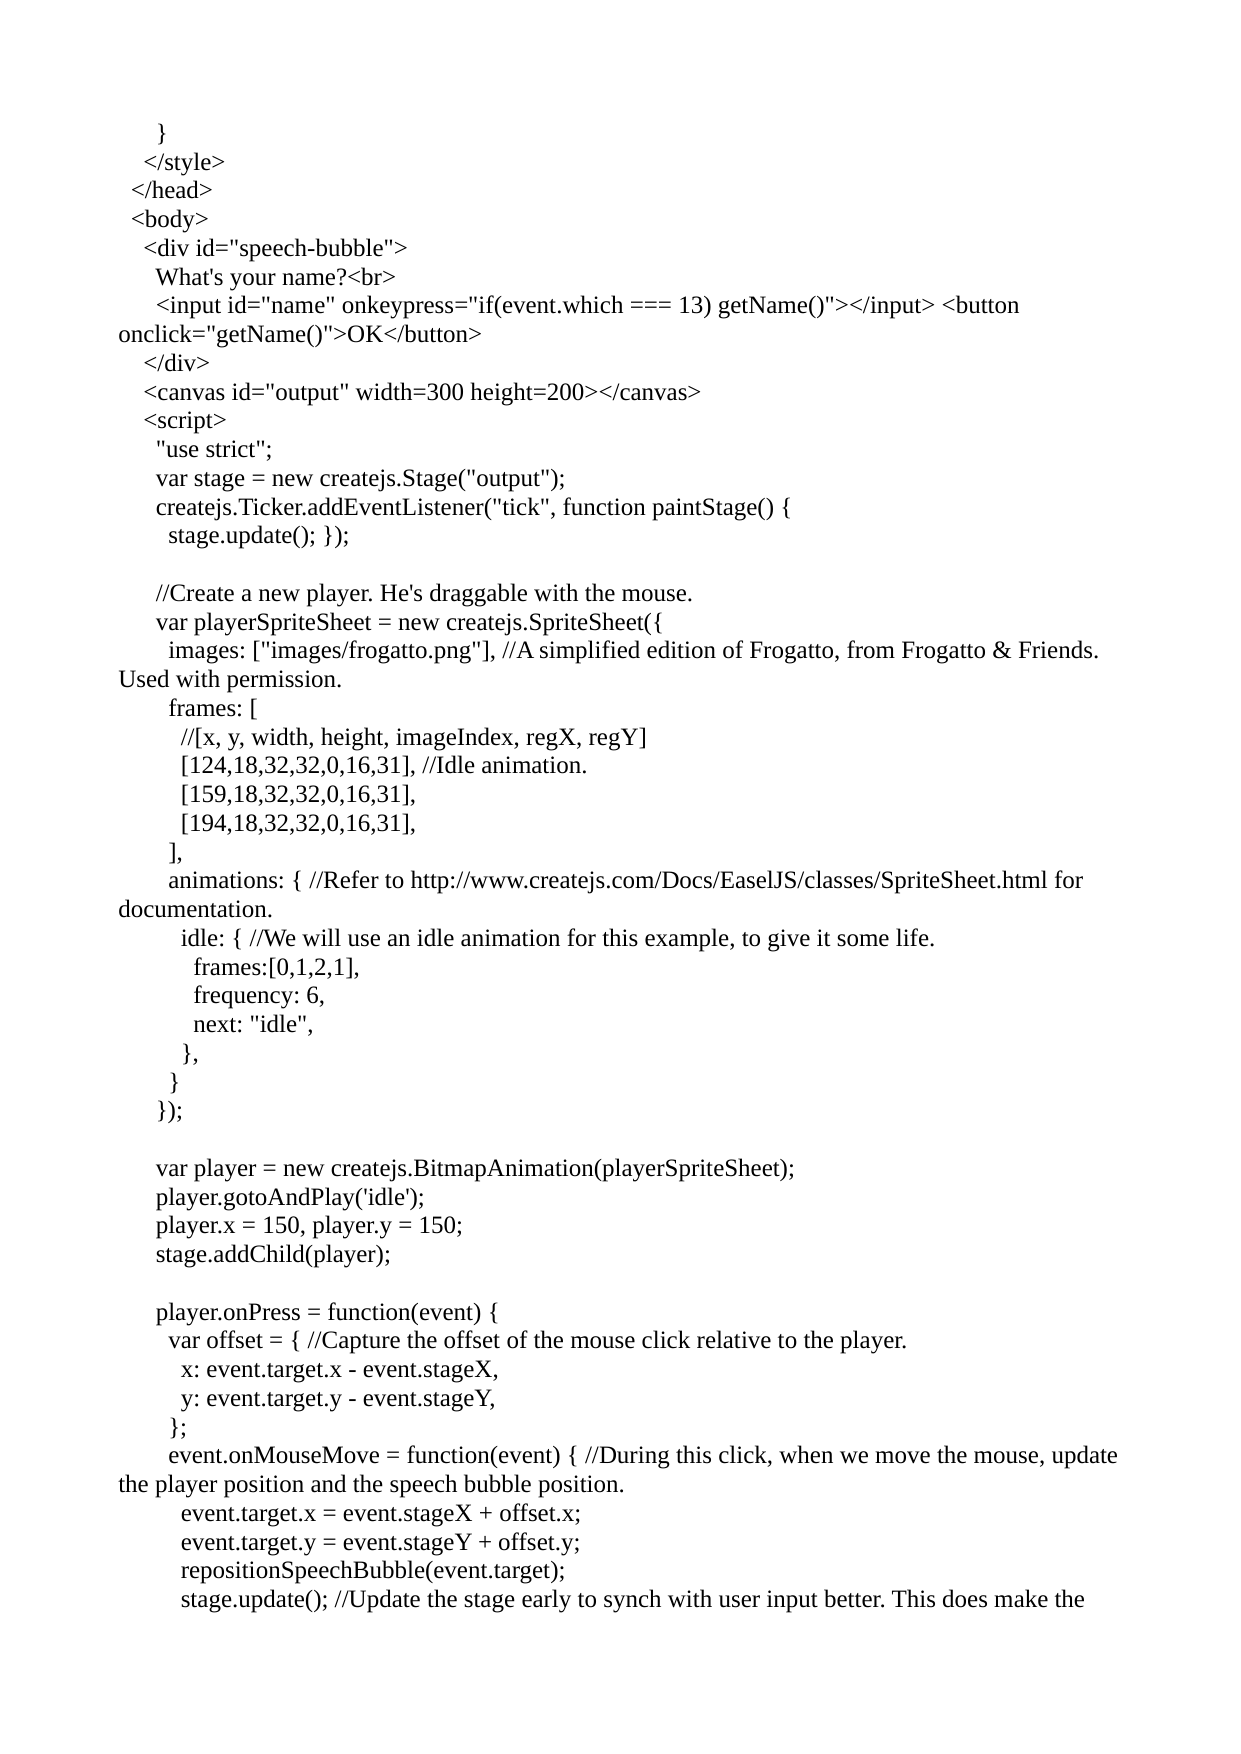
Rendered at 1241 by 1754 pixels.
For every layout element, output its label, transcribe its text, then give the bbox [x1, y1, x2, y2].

text <div id="speech-bubble"> [118, 233, 1122, 262]
text y: event.target.y - event.stageY, [118, 1383, 1122, 1412]
text var offset = { //Capture the offset of the mouse click relative to the player. [118, 1326, 1122, 1354]
text animations: { //Refer to http://www.createjs.com/Docs/EaselJS/classes/SpriteSheet.html for documentation. [118, 866, 1122, 923]
text frequency: 6, [118, 981, 1122, 1009]
text idle: { //We will use an idle animation for this example, to give it some life. [118, 923, 1122, 952]
text stage.addChild(player); [118, 1239, 1122, 1268]
text repositionSpeechBubble(event.target); [118, 1556, 1122, 1584]
text </head> [118, 176, 1122, 204]
text [194,18,32,32,0,16,31], [118, 808, 1122, 837]
text player.x = 150, player.y = 150; [118, 1211, 1122, 1239]
text </div> [118, 348, 1122, 377]
text <script> [118, 406, 1122, 434]
text next: "idle", [118, 1009, 1122, 1038]
text stage.update(); }); [118, 521, 1122, 549]
text ], [118, 837, 1122, 866]
text }); [118, 1096, 1122, 1124]
text frames: [ [118, 693, 1122, 722]
text } [118, 118, 1122, 147]
text <body> [118, 204, 1122, 233]
text [124,18,32,32,0,16,31], //Idle animation. [118, 751, 1122, 779]
text var playerSpriteSheet = new createjs.SpriteSheet({ [118, 607, 1122, 636]
text } [118, 1067, 1122, 1096]
text event.target.x = event.stageX + offset.x; [118, 1498, 1122, 1527]
text [159,18,32,32,0,16,31], [118, 779, 1122, 808]
text images: ["images/frogatto.png"], //A simplified edition of Frogatto, from Frogatto & Friends. Used with permission. [118, 636, 1122, 693]
text //Create a new player. He's draggable with the mouse. [118, 578, 1122, 607]
text var player = new createjs.BitmapAnimation(playerSpriteSheet); [118, 1153, 1122, 1182]
text frames:[0,1,2,1], [118, 952, 1122, 981]
text player.onPress = function(event) { [118, 1297, 1122, 1326]
text //[x, y, width, height, imageIndex, regX, regY] [118, 722, 1122, 751]
text var stage = new createjs.Stage("output"); [118, 463, 1122, 492]
text createjs.Ticker.addEventListener("tick", function paintStage() { [118, 492, 1122, 521]
text x: event.target.x - event.stageX, [118, 1354, 1122, 1383]
text What's your name?<br> [118, 262, 1122, 291]
text <canvas id="output" width=300 height=200></canvas> [118, 377, 1122, 406]
text <input id="name" onkeypress="if(event.which === 13) getName()"></input> <button onclick="getName()">OK</button> [118, 291, 1122, 348]
text stage.update(); //Update the stage early to synch with user input better. This does make the [118, 1584, 1122, 1613]
text player.gotoAndPlay('idle'); [118, 1182, 1122, 1211]
text event.onMouseMove = function(event) { //During this click, when we move the mouse, update the player position and the speech bubble position. [118, 1441, 1122, 1498]
text }; [118, 1412, 1122, 1441]
text "use strict"; [118, 434, 1122, 463]
text }, [118, 1038, 1122, 1067]
text </style> [118, 147, 1122, 176]
text event.target.y = event.stageY + offset.y; [118, 1527, 1122, 1556]
